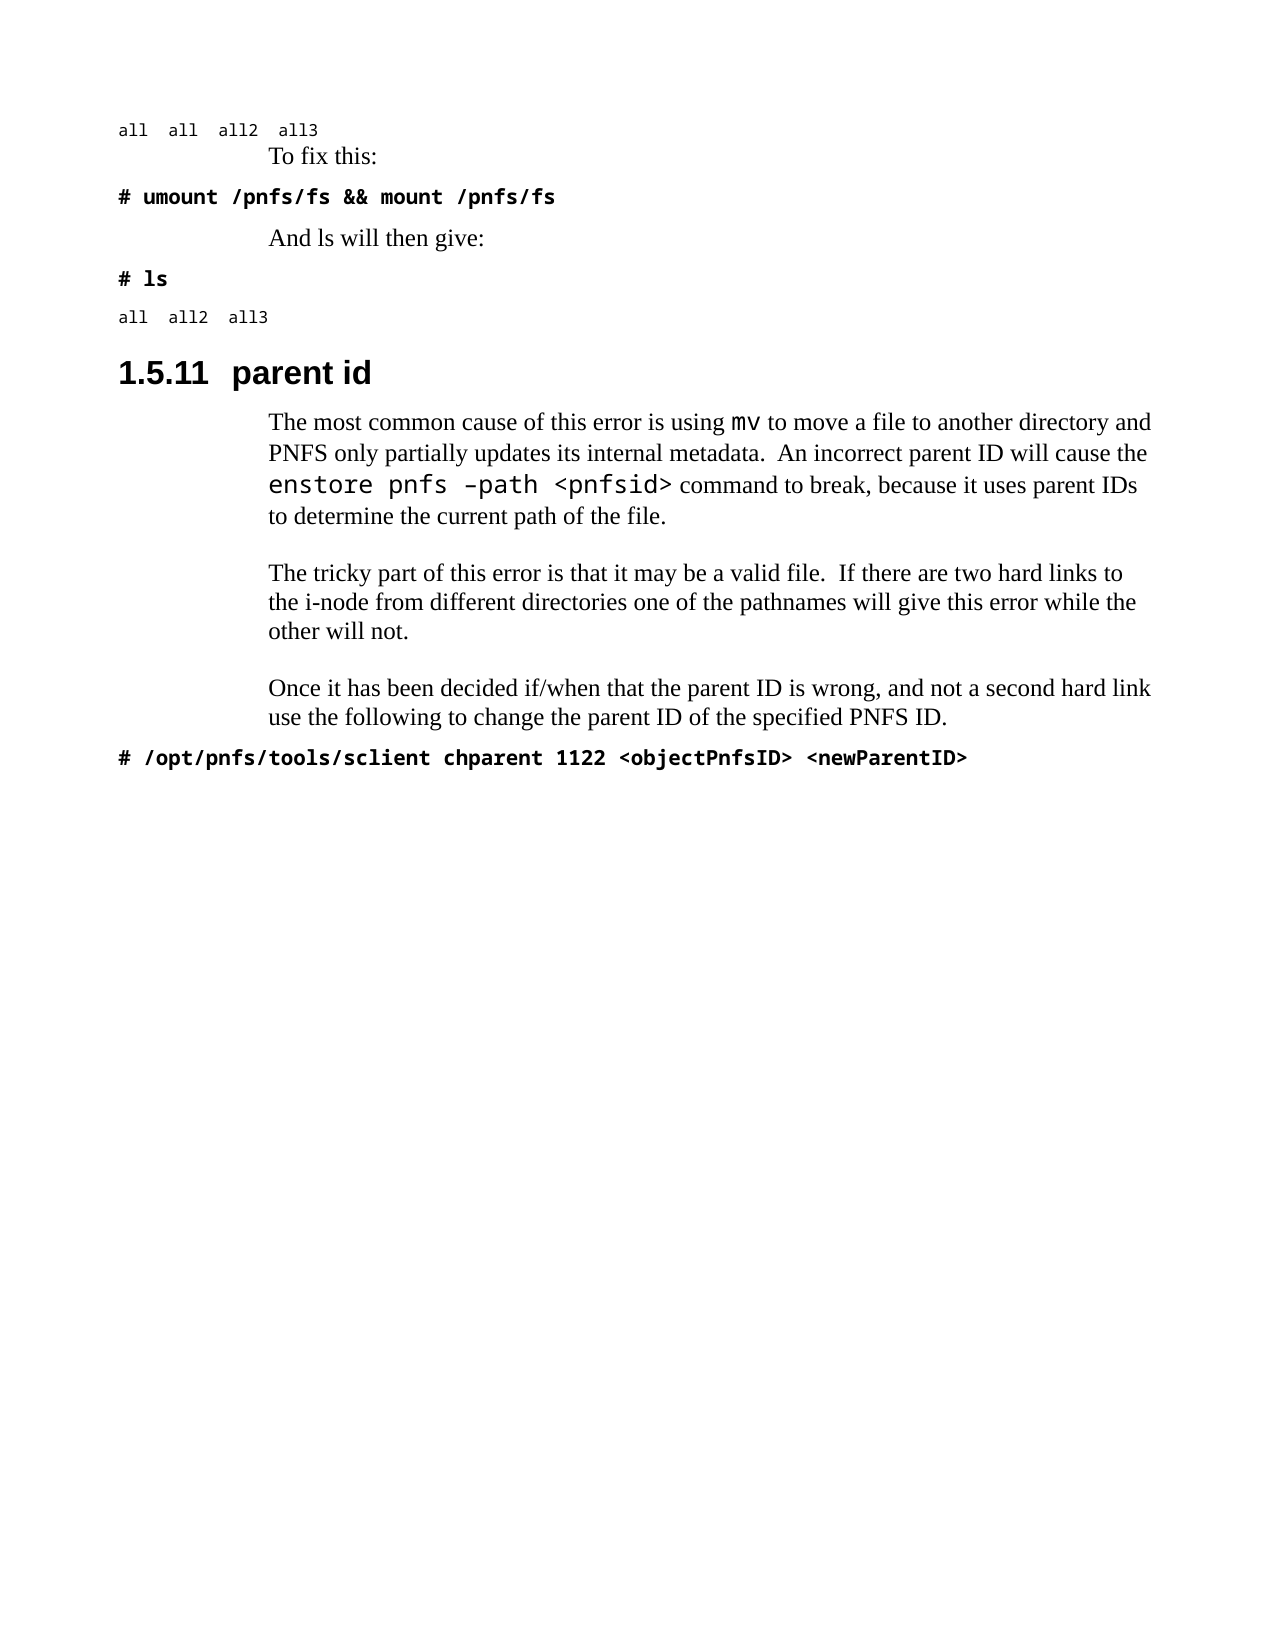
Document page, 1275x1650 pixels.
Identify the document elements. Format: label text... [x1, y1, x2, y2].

text The most common cause of this error is using mv to move a file to another directory and PNFS only partially updates its internal metadata. An incorrect parent ID will cause the enstore pnfs –path <pnfsid> command to break, because it uses parent IDs to determine the current path of the file. [268, 404, 1157, 529]
subtitle parent id [118, 353, 1157, 391]
text And ls will then give: [268, 223, 1157, 252]
text # umount /pnfs/fs && mount /pnfs/fs [118, 182, 1157, 211]
text To fix this: [268, 141, 1157, 169]
text all all all2 all3 [118, 118, 1157, 141]
text The tricky part of this error is that it may be a valid file. If there are two hard links to the i-node from different directories one of the pathnames will give this error while the other will not. [268, 558, 1157, 644]
text # ls [118, 264, 1157, 293]
text Once it has been decided if/when that the parent ID is wrong, and not a second hard link use the following to change the parent ID of the specified PNFS ID. [268, 673, 1157, 731]
text all all2 all3 [118, 305, 1157, 328]
text # /opt/pnfs/tools/sclient chparent 1122 <objectPnfsID> <newParentID> [118, 743, 1157, 772]
